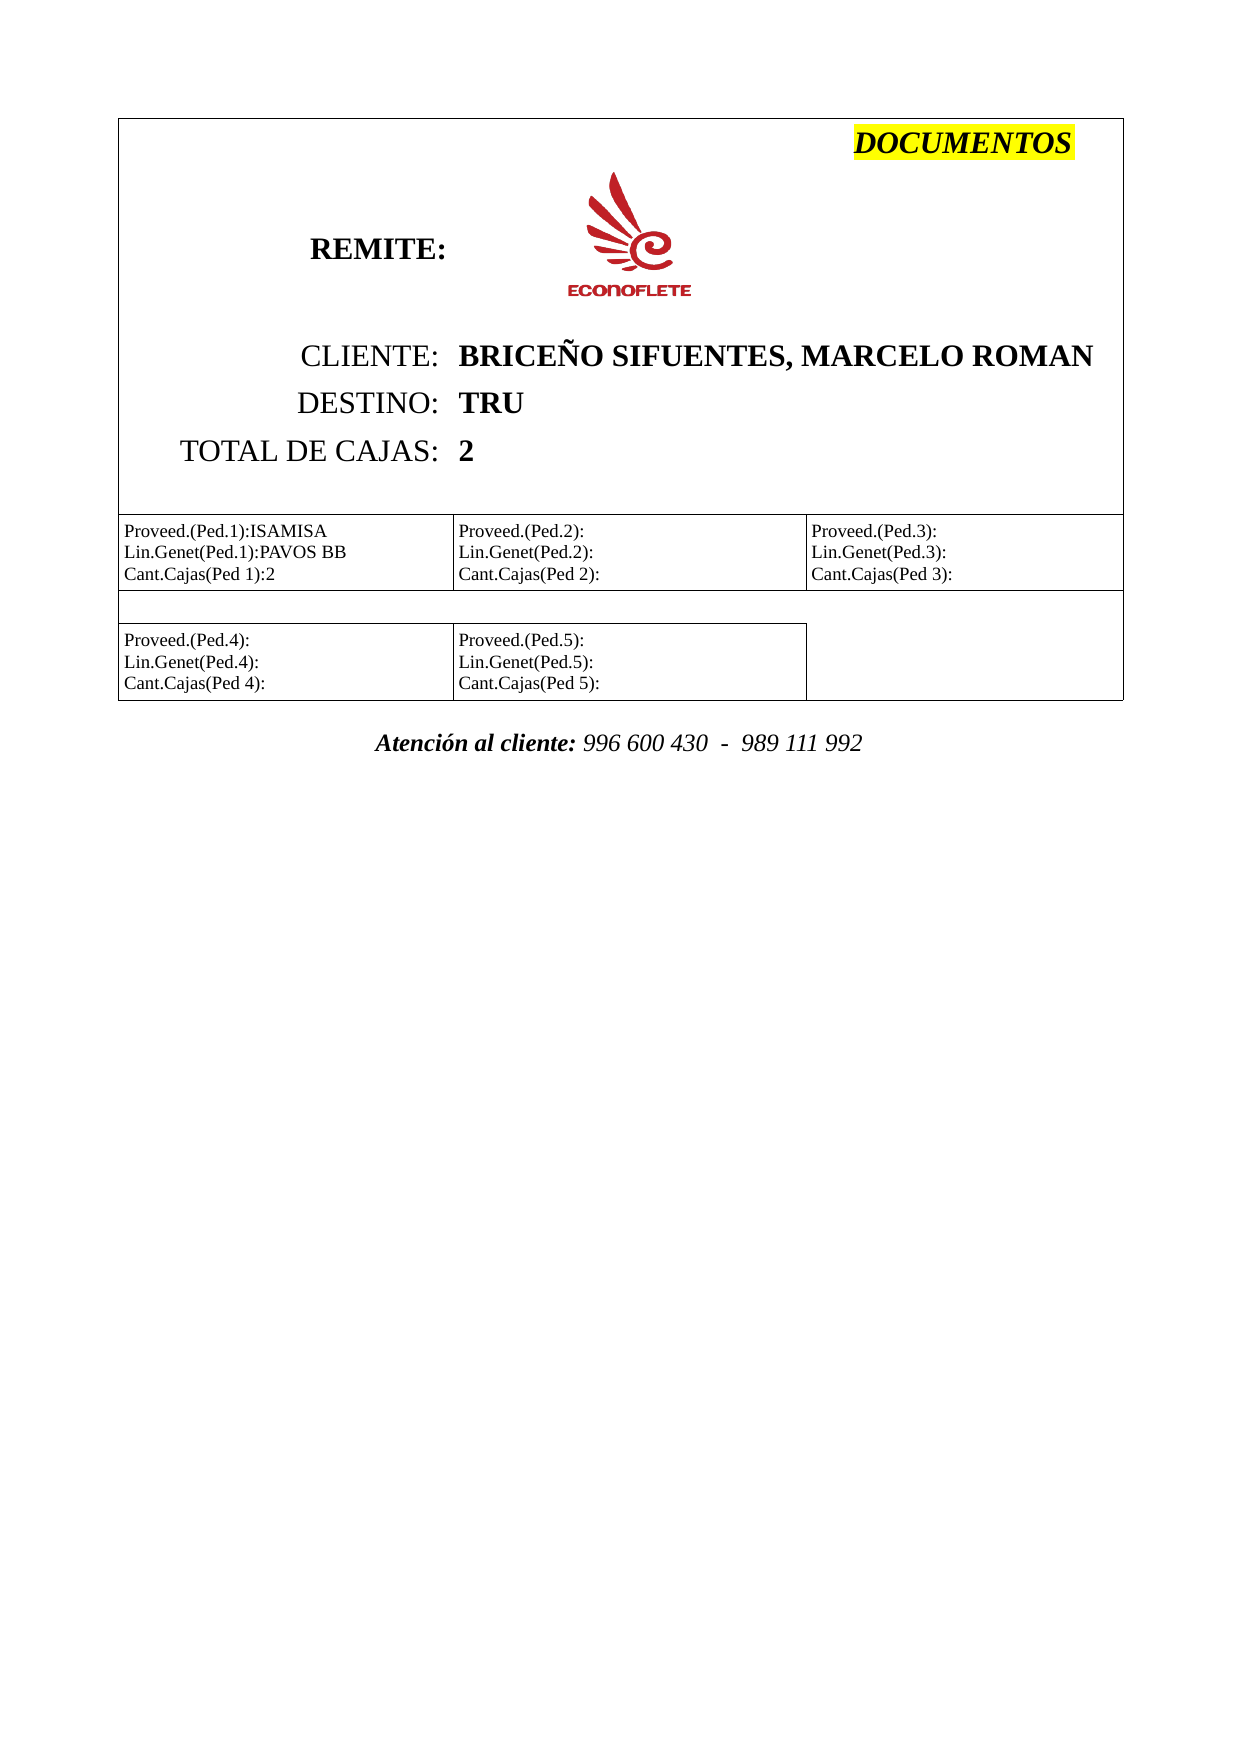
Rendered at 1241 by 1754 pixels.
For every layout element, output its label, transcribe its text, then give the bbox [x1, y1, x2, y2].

table_header [119, 119, 453, 166]
table_cell [806, 474, 1123, 514]
table_cell [806, 379, 1123, 426]
table_cell [807, 623, 1123, 699]
text Atención al cliente: 996 600 430 - 989 111 992 [118, 728, 1122, 757]
table_cell TRU [453, 379, 806, 426]
table_cell [453, 474, 806, 514]
picture [552, 171, 707, 297]
table_header [453, 119, 806, 166]
table_cell Proveed.(Ped.2): Lin.Genet(Ped.2): Cant.Cajas(Ped 2): [454, 515, 806, 590]
table_cell REMITE: [119, 166, 453, 332]
table_cell Proveed.(Ped.3): Lin.Genet(Ped.3): Cant.Cajas(Ped 3): [807, 515, 1123, 590]
table_cell [806, 591, 1123, 623]
table_cell [119, 591, 453, 623]
table_cell [119, 474, 453, 514]
table_cell Proveed.(Ped.5): Lin.Genet(Ped.5): Cant.Cajas(Ped 5): [454, 624, 806, 699]
table_cell [453, 166, 806, 332]
table_cell [806, 166, 1123, 332]
table_cell Proveed.(Ped.4): Lin.Genet(Ped.4): Cant.Cajas(Ped 4): [119, 624, 453, 699]
table_cell Proveed.(Ped.1):ISAMISA Lin.Genet(Ped.1):PAVOS BB Cant.Cajas(Ped 1):2 [119, 515, 453, 590]
table_cell 2 [453, 426, 1123, 474]
table_cell [453, 591, 806, 623]
table_cell DESTINO: [119, 379, 453, 426]
table_cell TOTAL DE CAJAS: [119, 426, 453, 474]
table_cell CLIENTE: [119, 332, 453, 379]
table_header DOCUMENTOS [806, 119, 1123, 166]
table_cell BRICEÑO SIFUENTES, MARCELO ROMAN [453, 332, 1123, 379]
